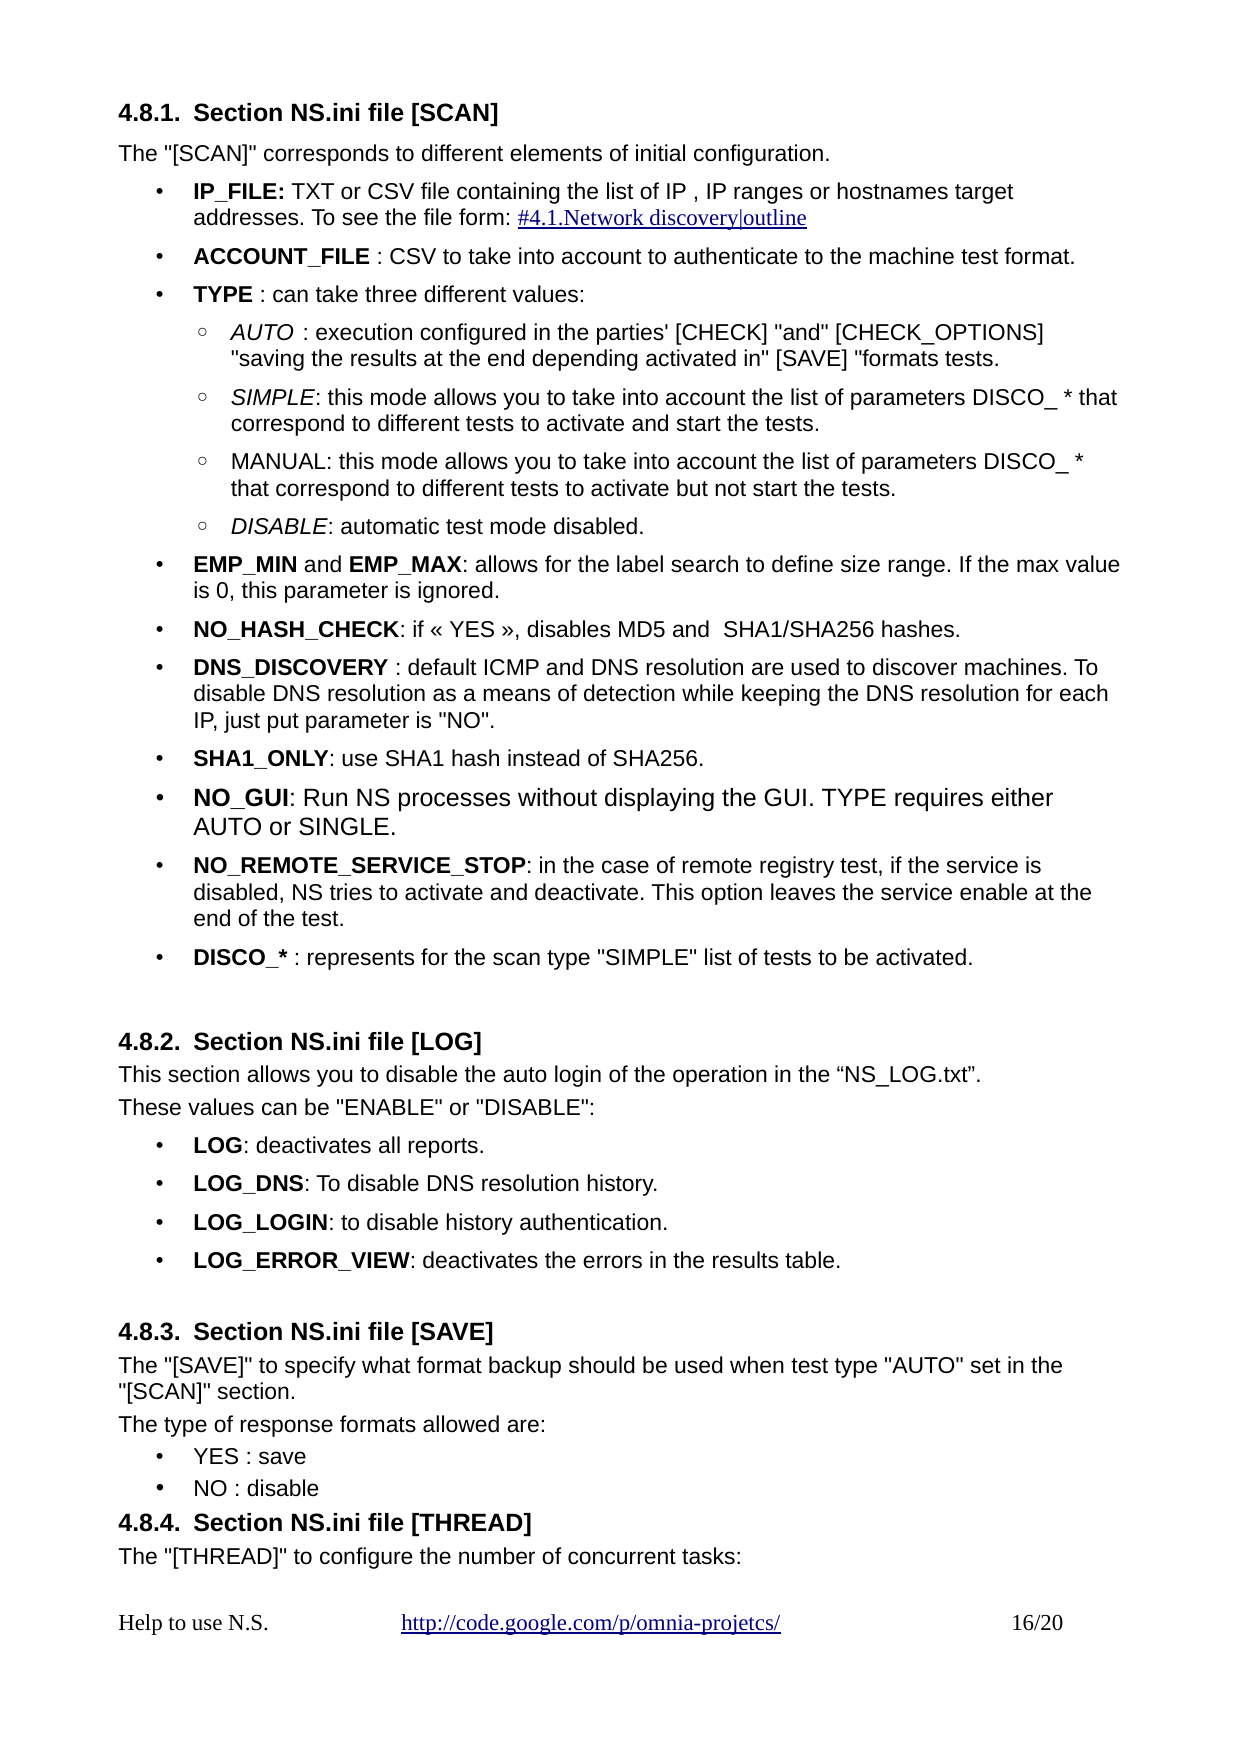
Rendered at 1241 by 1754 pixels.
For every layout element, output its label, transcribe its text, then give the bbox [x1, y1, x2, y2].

list ACCOUNT_FILE : CSV to take into account to authenticate to the machine test format. [156, 243, 1122, 269]
list LOG_ERROR_VIEW: deactivates the errors in the results table. [156, 1247, 1122, 1273]
list AUTO : execution configured in the parties' [CHECK] "and" [CHECK_OPTIONS] "saving the results at the end depending activated in" [SAVE] "formats tests. [193, 319, 1122, 372]
list NO : disable [156, 1475, 1122, 1502]
text The type of response formats allowed are: [118, 1411, 1122, 1437]
list NO_GUI: Run NS processes without displaying the GUI. TYPE requires either AUTO or SINGLE. [156, 783, 1122, 841]
list SIMPLE: this mode allows you to take into account the list of parameters DISCO_ * that correspond to different tests to activate and start the tests. [193, 384, 1122, 436]
subtitle Section NS.ini file [THREAD] [118, 1508, 1122, 1537]
subtitle Section NS.ini file [LOG] [118, 1027, 1122, 1056]
text The "[SCAN]" corresponds to different elements of initial configuration. [118, 140, 1122, 166]
text This section allows you to disable the auto login of the operation in the “NS_LOG.txt”. [118, 1061, 1122, 1088]
list NO_REMOTE_SERVICE_STOP: in the case of remote registry test, if the service is disabled, NS tries to activate and deactivate. This option leaves the service enable at the end of the test. [156, 852, 1122, 932]
list IP_FILE: TXT or CSV file containing the list of IP , IP ranges or hostnames target addresses. To see the file form: #4.1.Network discovery|outline [156, 178, 1122, 231]
subtitle Section NS.ini file [SCAN] [118, 98, 1122, 127]
text The "[THREAD]" to configure the number of concurrent tasks: [118, 1543, 1122, 1569]
subtitle Section NS.ini file [SAVE] [118, 1317, 1122, 1346]
text The "[SAVE]" to specify what format backup should be used when test type "AUTO" set in the "[SCAN]" section. [118, 1352, 1122, 1404]
list TYPE : can take three different values: [156, 281, 1122, 307]
list EMP_MIN and EMP_MAX: allows for the label search to define size range. If the max value is 0, this parameter is ignored. [156, 551, 1122, 604]
list LOG: deactivates all reports. [156, 1132, 1122, 1158]
list DNS_DISCOVERY : default ICMP and DNS resolution are used to discover machines. To disable DNS resolution as a means of detection while keeping the DNS resolution for each IP, just put parameter is "NO". [156, 654, 1122, 733]
text These values can be "ENABLE" or "DISABLE": [118, 1094, 1122, 1120]
list LOG_LOGIN: to disable history authentication. [156, 1208, 1122, 1235]
list MANUAL: this mode allows you to take into account the list of parameters DISCO_ * that correspond to different tests to activate but not start the tests. [193, 448, 1122, 501]
list LOG_DNS: To disable DNS resolution history. [156, 1170, 1122, 1197]
list DISCO_* : represents for the scan type "SIMPLE" list of tests to be activated. [156, 943, 1122, 970]
list NO_HASH_CHECK: if « YES », disables MD5 and SHA1/SHA256 hashes. [156, 616, 1122, 642]
list YES : save [156, 1443, 1122, 1469]
list DISABLE: automatic test mode disabled. [193, 513, 1122, 539]
list SHA1_ONLY: use SHA1 hash instead of SHA256. [156, 745, 1122, 771]
